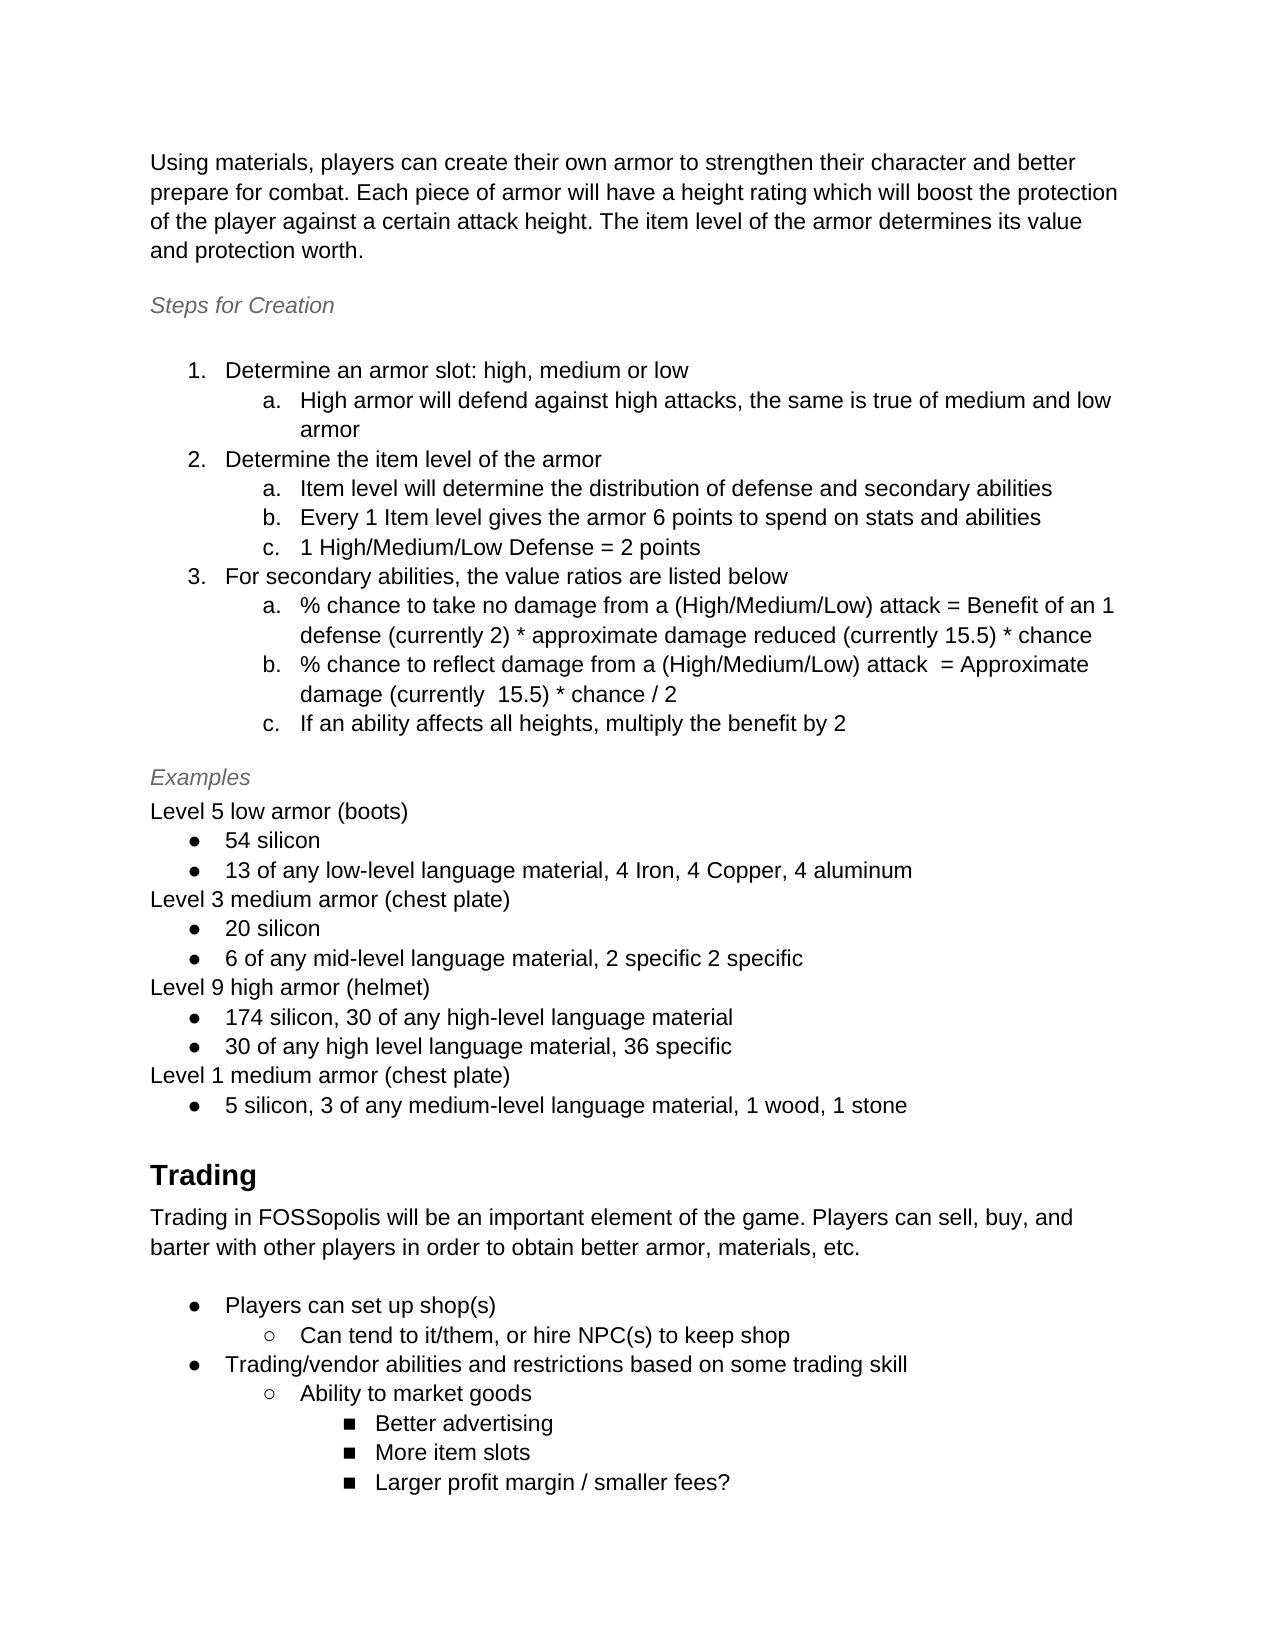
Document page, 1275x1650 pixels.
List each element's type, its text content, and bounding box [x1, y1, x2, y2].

list 30 of any high level language material, 36 specific [187, 1033, 1125, 1059]
list 6 of any mid-level language material, 2 specific 2 specific [187, 945, 1125, 971]
list Better advertising [150, 1411, 1125, 1436]
list Item level will determine the distribution of defense and secondary abilities [262, 476, 1125, 501]
list Larger profit margin / smaller fees? [150, 1469, 1125, 1495]
list 1 High/Medium/Low Defense = 2 points [262, 534, 1125, 560]
list 174 silicon, 30 of any high-level language material [187, 1004, 1125, 1030]
list For secondary abilities, the value ratios are listed below [187, 564, 1125, 589]
list Trading/vendor abilities and restrictions based on some trading skill [187, 1352, 1125, 1377]
text Level 5 low armor (boots) [150, 798, 1125, 824]
list Can tend to it/them, or hire NPC(s) to keep shop [262, 1322, 1125, 1348]
list 54 silicon [187, 828, 1125, 853]
text Using materials, players can create their own armor to strengthen their character and better prepare for combat. Each piece of armor will have a height rating which will boost the protection of the player against a certain attack height. The item level of the armor determines its value and protection worth. [150, 150, 1125, 264]
list 5 silicon, 3 of any medium-level language material, 1 wood, 1 stone [187, 1092, 1125, 1118]
list Ability to market goods [262, 1381, 1125, 1407]
text Trading in FOSSopolis will be an important element of the game. Players can sell, buy, and barter with other players in order to obtain better armor, materials, etc. [150, 1205, 1125, 1260]
text Level 1 medium armor (chest plate) [150, 1063, 1125, 1088]
text Level 3 medium armor (chest plate) [150, 887, 1125, 912]
list % chance to take no damage from a (High/Medium/Low) attack = Benefit of an 1 defense (currently 2) * approximate damage reduced (currently 15.5) * chance [262, 593, 1125, 648]
list Determine an armor slot: high, medium or low [187, 358, 1125, 384]
subtitle Examples [150, 765, 1125, 791]
list 20 silicon [187, 916, 1125, 942]
list 13 of any low-level language material, 4 Iron, 4 Copper, 4 aluminum [187, 857, 1125, 883]
subtitle Steps for Creation [150, 292, 1125, 318]
list Every 1 Item level gives the armor 6 points to spend on stats and abilities [262, 505, 1125, 531]
list Determine the item level of the armor [187, 446, 1125, 472]
list High armor will defend against high attacks, the same is true of medium and low armor [262, 387, 1125, 442]
list Players can set up shop(s) [187, 1293, 1125, 1319]
list % chance to reflect damage from a (High/Medium/Low) attack = Approximate damage (currently 15.5) * chance / 2 [262, 652, 1125, 707]
list More item slots [150, 1440, 1125, 1466]
text Level 9 high armor (helmet) [150, 975, 1125, 1000]
subtitle Trading [150, 1159, 1125, 1192]
list If an ability affects all heights, multiply the benefit by 2 [262, 711, 1125, 736]
